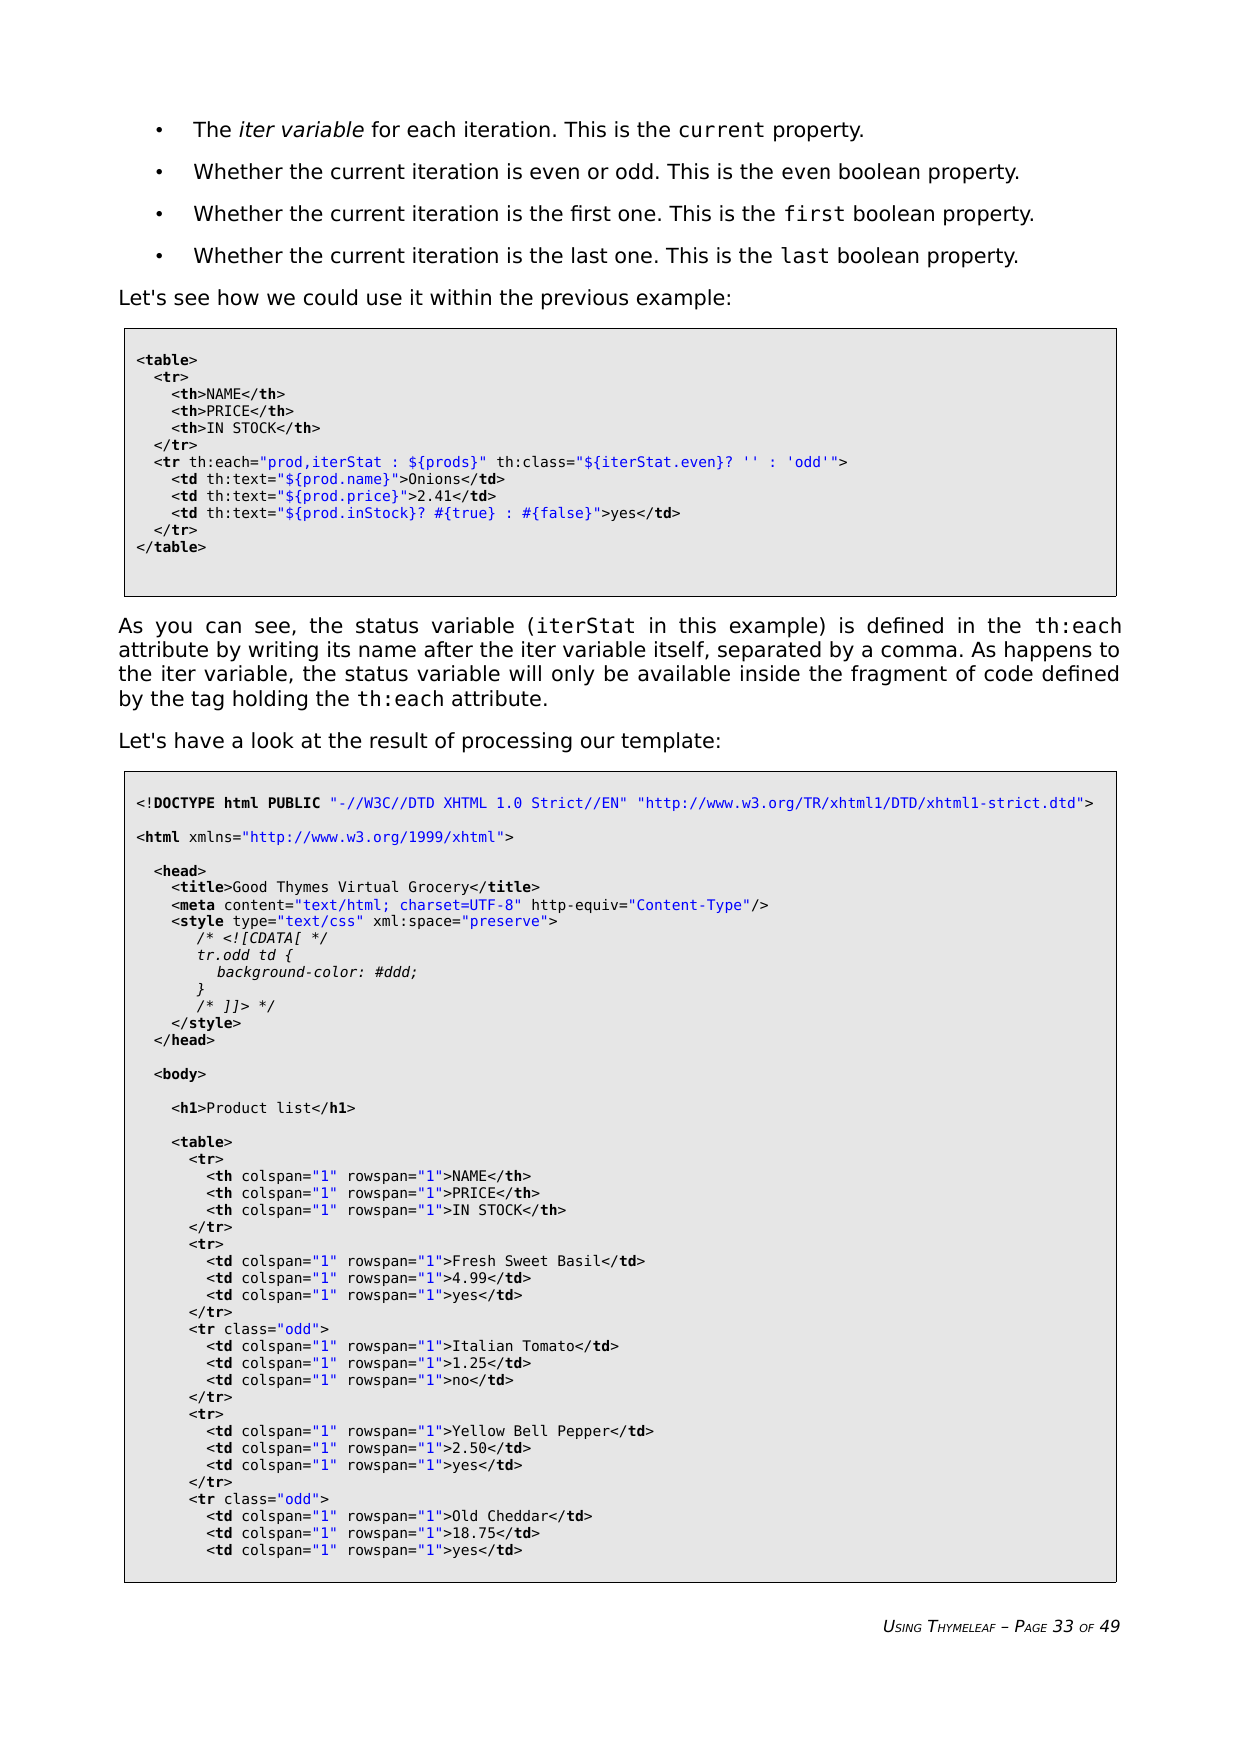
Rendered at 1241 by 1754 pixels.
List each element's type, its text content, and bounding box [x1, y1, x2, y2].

list Whether the current iteration is the first one. This is the first boolean property. [156, 202, 1122, 226]
list Whether the current iteration is the last one. This is the last boolean property. [156, 244, 1122, 268]
list Whether the current iteration is even or odd. This is the even boolean property. [156, 160, 1122, 184]
text As you can see, the status variable (iterStat in this example) is defined in the th:each attribute by writing its name after the iter variable itself, separated by a comma. As happens to the iter variable, the status variable will only be available inside the fragment of code defined by the tag holding the th:each attribute. [118, 614, 1122, 711]
text Let's have a look at the result of processing our template: [118, 729, 1122, 753]
text <table> <tr> <th>NAME</th> <th>PRICE</th> <th>IN STOCK</th> </tr> <tr th:each="prod,iterStat : ${prods}" th:class="${iterStat.even}? '' : 'odd'"> <td th:text="${prod.name}">Onions</td> <td th:text="${prod.price}">2.41</td> <td th:text="${prod.inStock}? #{true} : #{false}">yes</td> </tr> </table> [125, 329, 1116, 596]
list The iter variable for each iteration. This is the current property. [156, 118, 1122, 142]
text <!DOCTYPE html PUBLIC "-//W3C//DTD XHTML 1.0 Strict//EN" "http://www.w3.org/TR/xhtml1/DTD/xhtml1-strict.dtd"> <html xmlns="http://www.w3.org/1999/xhtml"> <head> <title>Good Thymes Virtual Grocery</title> <meta content="text/html; charset=UTF-8" http-equiv="Content-Type"/> <style type="text/css" xml:space="preserve"> /* <![CDATA[ */ tr.odd td { background-color: #ddd; } /* ]]> */ </style> </head> <body> <h1>Product list</h1> <table> <tr> <th colspan="1" rowspan="1">NAME</th> <th colspan="1" rowspan="1">PRICE</th> <th colspan="1" rowspan="1">IN STOCK</th> </tr> <tr> <td colspan="1" rowspan="1">Fresh Sweet Basil</td> <td colspan="1" rowspan="1">4.99</td> <td colspan="1" rowspan="1">yes</td> </tr> <tr class="odd"> <td colspan="1" rowspan="1">Italian Tomato</td> <td colspan="1" rowspan="1">1.25</td> <td colspan="1" rowspan="1">no</td> </tr> <tr> <td colspan="1" rowspan="1">Yellow Bell Pepper</td> <td colspan="1" rowspan="1">2.50</td> <td colspan="1" rowspan="1">yes</td> </tr> <tr class="odd"> <td colspan="1" rowspan="1">Old Cheddar</td> <td colspan="1" rowspan="1">18.75</td> <td colspan="1" rowspan="1">yes</td> [125, 772, 1116, 1582]
text Let's see how we could use it within the previous example: [118, 286, 1122, 310]
